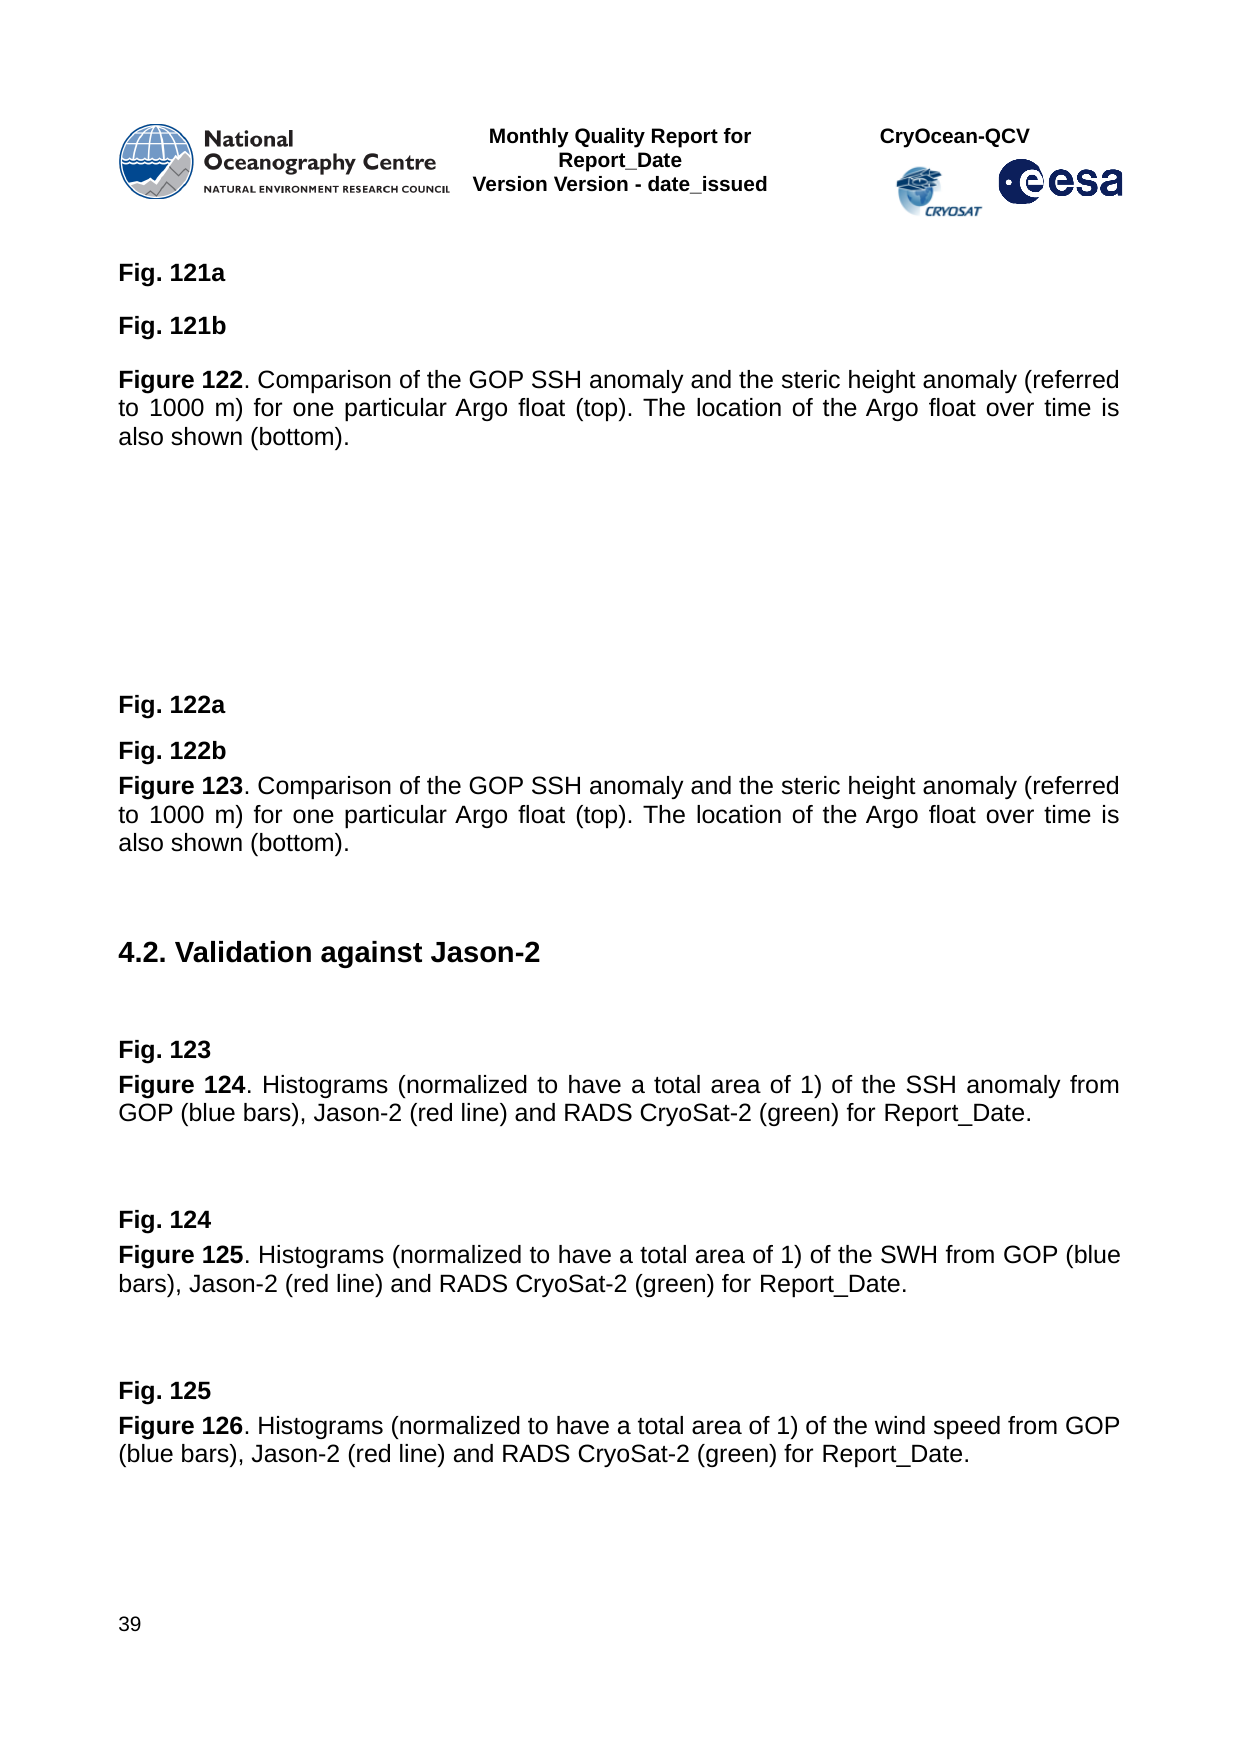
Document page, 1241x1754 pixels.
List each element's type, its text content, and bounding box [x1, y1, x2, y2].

picture [876, 159, 1123, 224]
text Figure 123. Comparison of the GOP SSH anomaly and the steric height anomaly (referred to 1000 m) for one particular Argo float (top). The location of the Argo float over time is also shown (bottom). [118, 771, 1122, 857]
text 4.2. Validation against Jason-2 [118, 936, 1122, 969]
text Figure 122. Comparison of the GOP SSH anomaly and the steric height anomaly (referred to 1000 m) for one particular Argo float (top). The location of the Argo float over time is also shown (bottom). [118, 364, 1122, 451]
text Fig. 123 [118, 1035, 1122, 1064]
text Fig. 121b [118, 311, 1122, 340]
text Fig. 121a [118, 257, 1122, 286]
text Figure 126. Histograms (normalized to have a total area of 1) of the wind speed from GOP (blue bars), Jason-2 (red line) and RADS CryoSat-2 (green) for Report_Date. [118, 1411, 1122, 1468]
text Figure 125. Histograms (normalized to have a total area of 1) of the SWH from GOP (blue bars), Jason-2 (red line) and RADS CryoSat-2 (green) for Report_Date. [118, 1240, 1122, 1298]
text Fig. 125 [118, 1376, 1122, 1405]
text Fig. 124 [118, 1206, 1122, 1234]
text Figure 124. Histograms (normalized to have a total area of 1) of the SSH anomaly from GOP (blue bars), Jason-2 (red line) and RADS CryoSat-2 (green) for Report_Date. [118, 1070, 1122, 1127]
text Fig. 122a [118, 690, 1122, 718]
text Fig. 122b [118, 736, 1122, 765]
